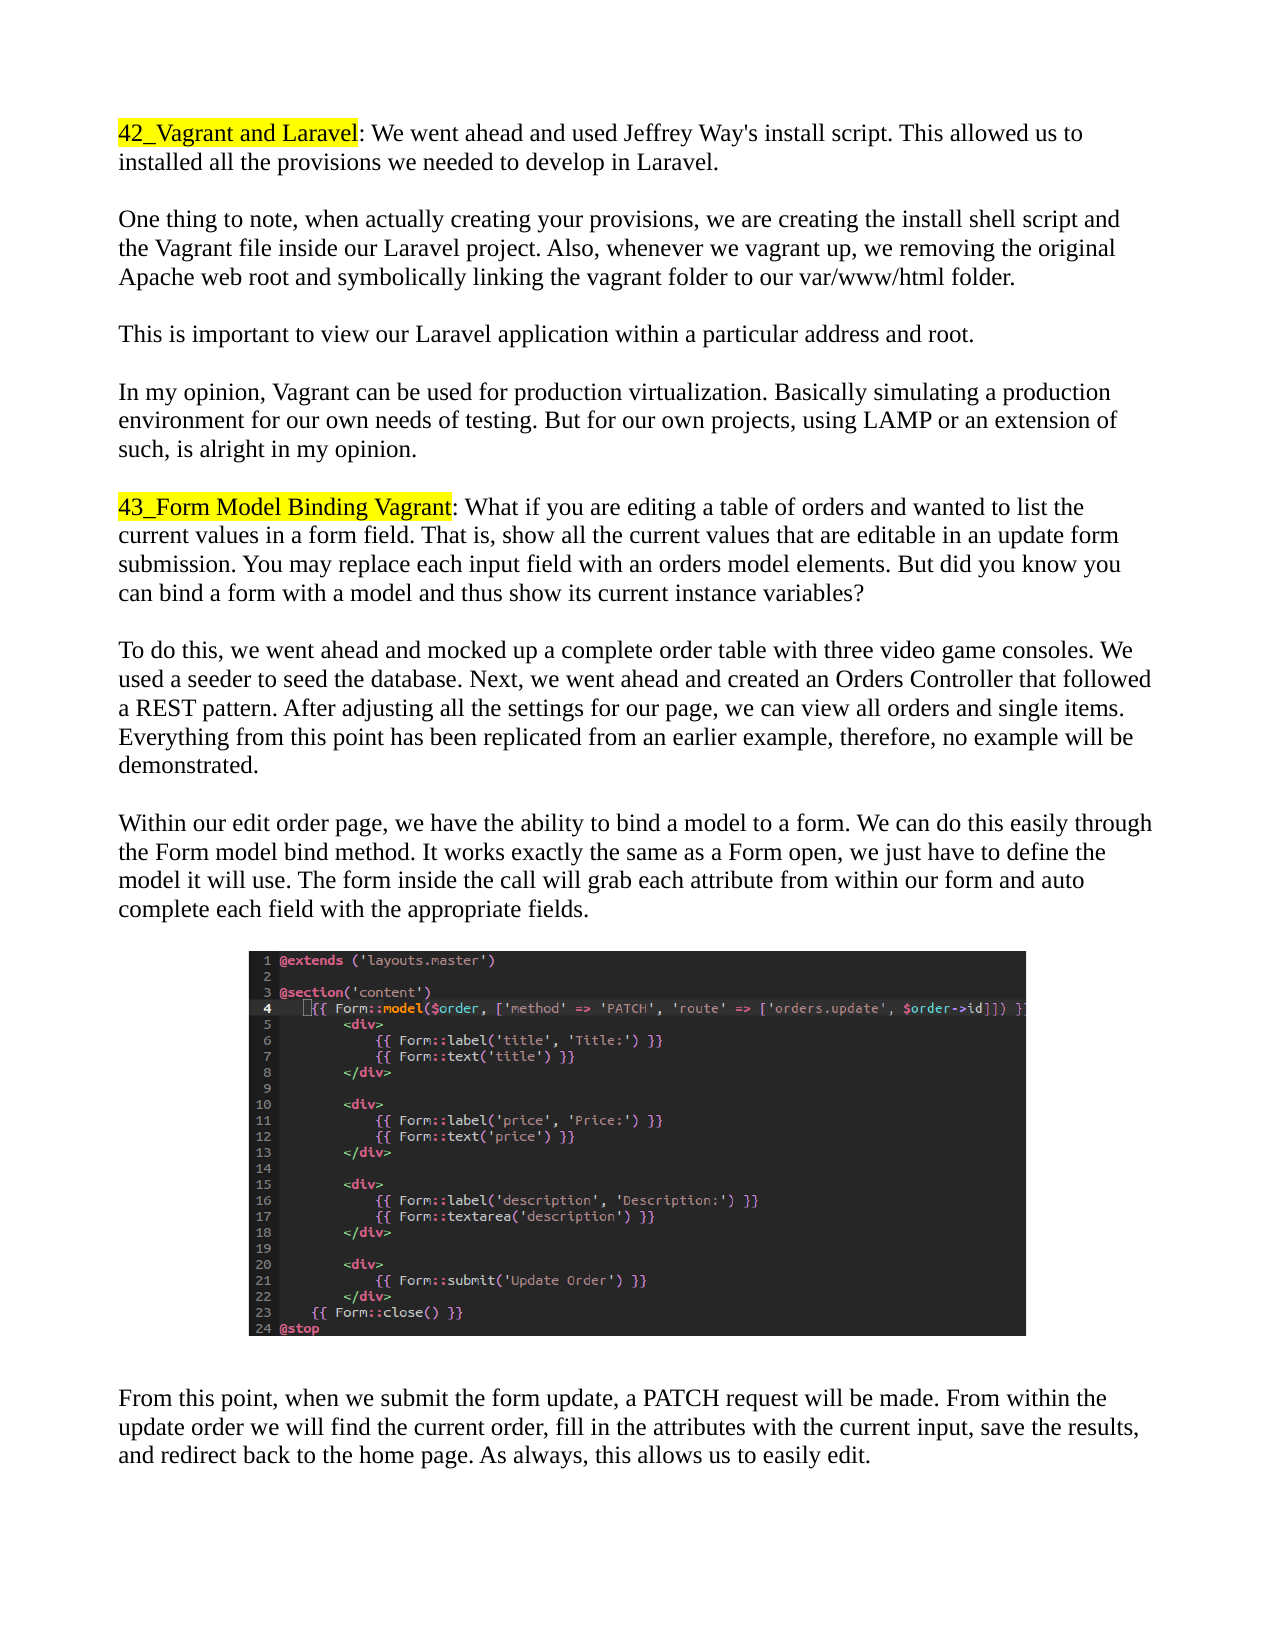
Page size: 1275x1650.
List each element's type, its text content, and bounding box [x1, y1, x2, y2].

text 43_Form Model Binding Vagrant: What if you are editing a table of orders and wanted to list the current values in a form field. That is, show all the current values that are editable in an update form submission. You may replace each input field with an orders model elements. But did you know you can bind a form with a model and thus show its current instance variables? [118, 492, 1157, 607]
text 42_Vagrant and Laravel: We went ahead and used Jeffrey Way's install script. This allowed us to installed all the provisions we needed to develop in Laravel. [118, 118, 1157, 176]
text One thing to note, when actually creating your provisions, we are creating the install shell script and the Vagrant file inside our Laravel project. Also, whenever we vagrant up, we removing the original Apache web root and symbolically linking the vagrant folder to our var/www/html folder. [118, 204, 1157, 291]
text In my opinion, Vagrant can be used for production virtualization. Basically simulating a production environment for our own needs of testing. But for our own projects, using LAMP or an extension of such, is alright in my opinion. [118, 377, 1157, 463]
text This is important to view our Laravel application within a particular address and root. [118, 319, 1157, 348]
picture [248, 951, 1027, 1336]
text Within our edit order page, we have the ability to bind a model to a form. We can do this easily through the Form model bind method. It works exactly the same as a Form open, we just have to define the model it will use. The form inside the call will grab each attribute from within our form and auto complete each field with the appropriate fields. [118, 808, 1157, 923]
text To do this, we went ahead and mocked up a complete order table with three video game consoles. We used a seeder to seed the database. Next, we went ahead and created an Orders Controller that followed a REST pattern. After adjusting all the settings for our page, we can view all orders and single items. Everything from this point has been replicated from an earlier example, therefore, no example will be demonstrated. [118, 636, 1157, 779]
text From this point, when we submit the form update, a PATCH request will be made. From within the update order we will find the current order, fill in the attributes with the current input, save the results, and redirect back to the home page. As always, this allows us to easily edit. [118, 1383, 1157, 1469]
